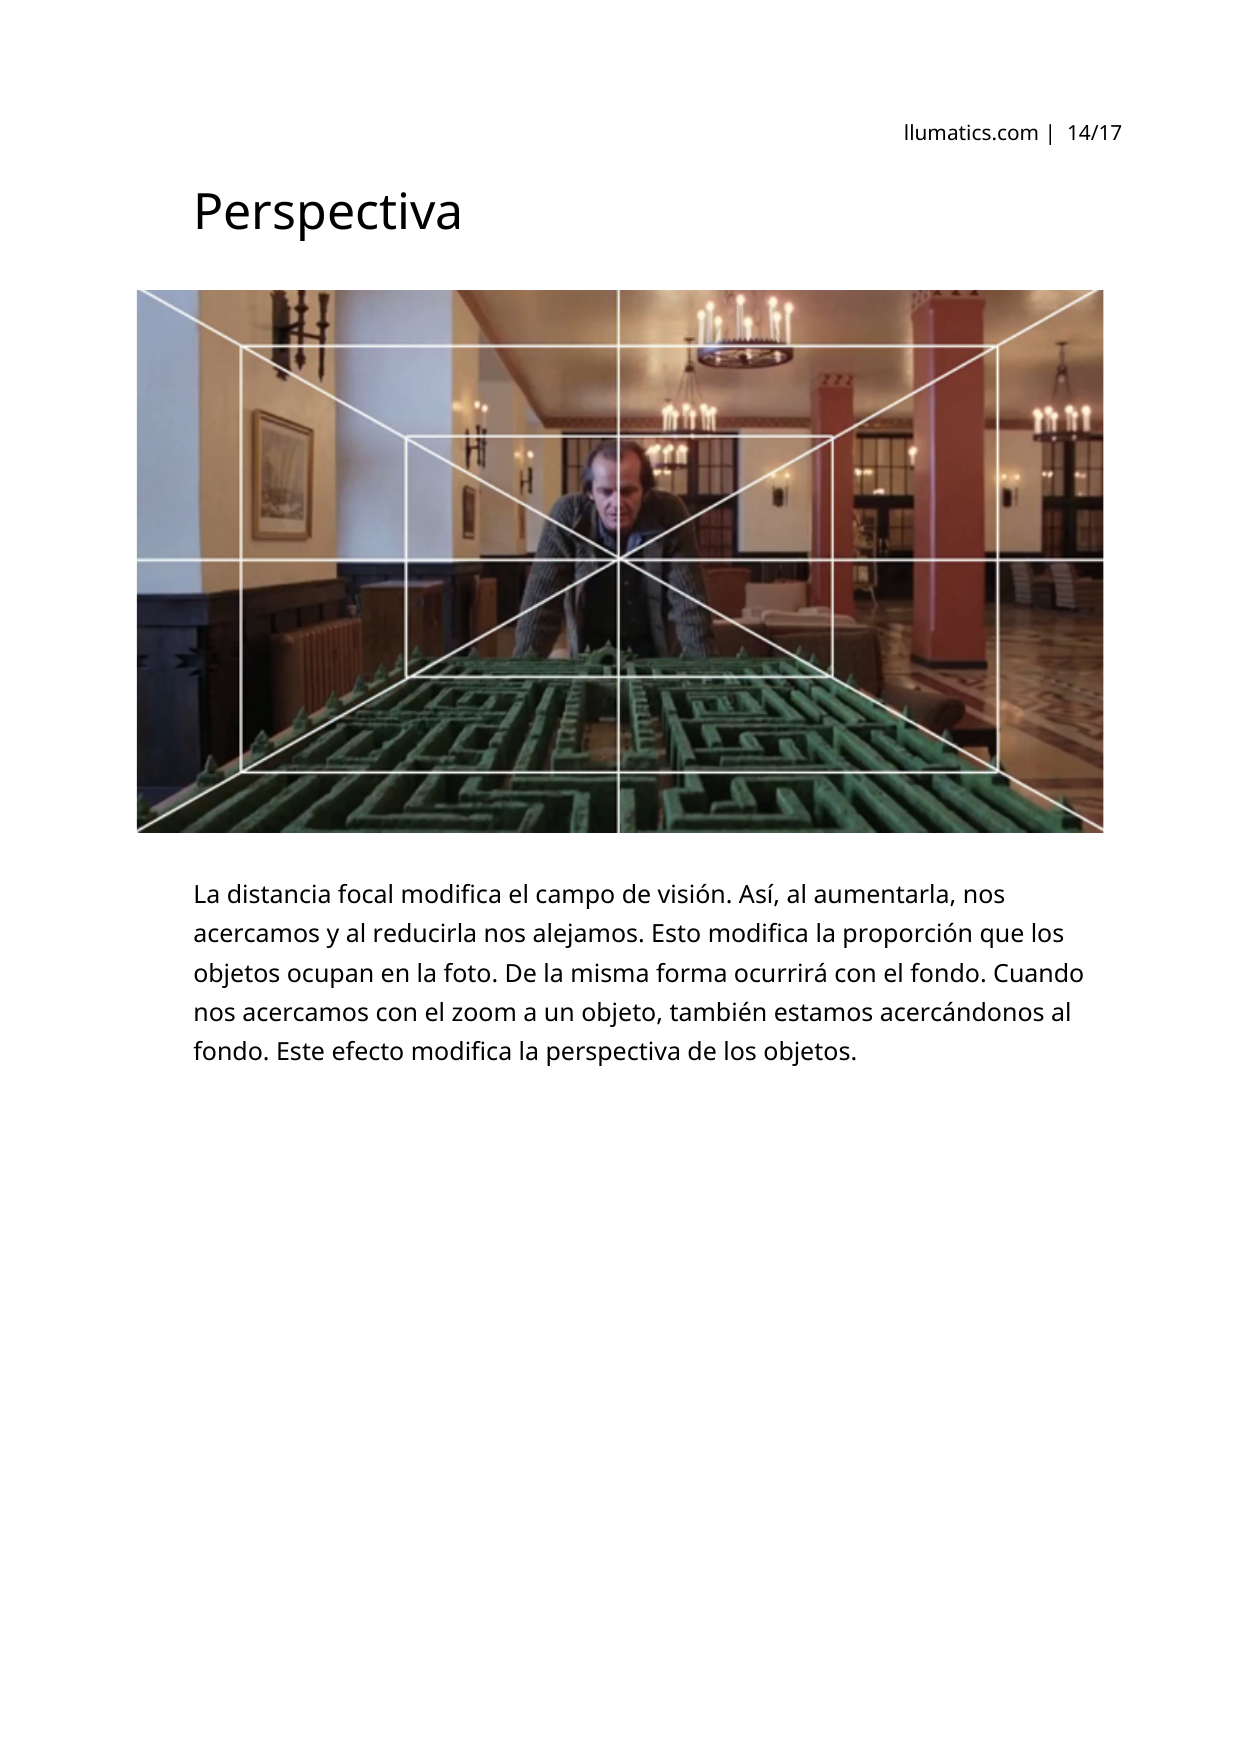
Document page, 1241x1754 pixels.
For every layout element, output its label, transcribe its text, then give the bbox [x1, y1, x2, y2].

picture [136, 290, 1104, 833]
list La distancia focal modifica el campo de visión. Así, al aumentarla, nos acercamos y al reducirla nos alejamos. Esto modifica la proporción que los objetos ocupan en la foto. De la misma forma ocurrirá con el fondo. Cuando nos acercamos con el zoom a un objeto, también estamos acercándonos al fondo. Este efecto modifica la perspectiva de los objetos. [156, 877, 1122, 1068]
list Perspectiva [156, 176, 1122, 244]
